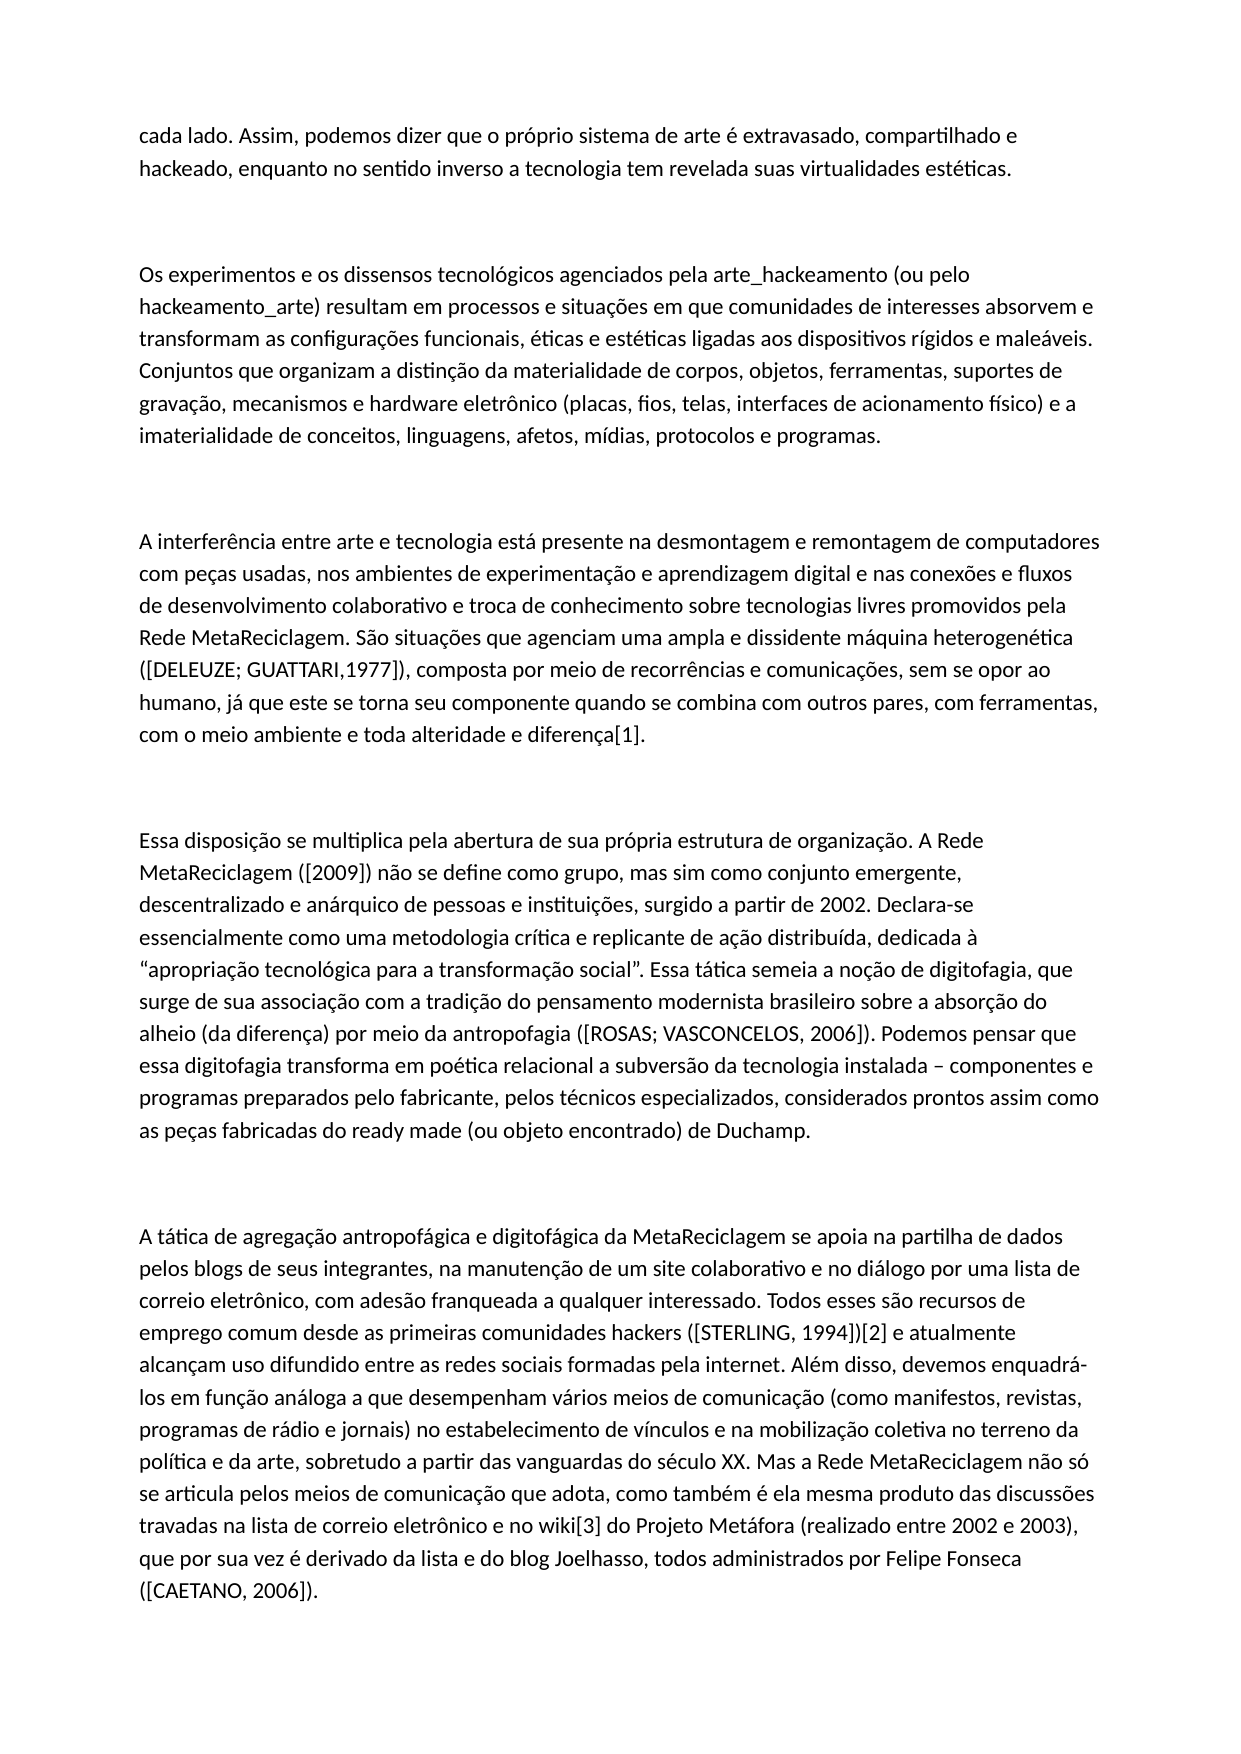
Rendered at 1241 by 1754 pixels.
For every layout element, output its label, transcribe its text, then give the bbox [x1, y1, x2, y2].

text A interferência entre arte e tecnologia está presente na desmontagem e remontagem de computadores com peças usadas, nos ambientes de experimentação e aprendizagem digital e nas conexões e fluxos de desenvolvimento colaborativo e troca de conhecimento sobre tecnologias livres promovidos pela Rede MetaReciclagem. São situações que agenciam uma ampla e dissidente máquina heterogenética ([DELEUZE; GUATTARI,1977]), composta por meio de recorrências e comunicações, sem se opor ao humano, já que este se torna seu componente quando se combina com outros pares, com ferramentas, com o meio ambiente e toda alteridade e diferença[1]. [139, 527, 1101, 748]
text Essa disposição se multiplica pela abertura de sua própria estrutura de organização. A Rede MetaReciclagem ([2009]) não se define como grupo, mas sim como conjunto emergente, descentralizado e anárquico de pessoas e instituições, surgido a partir de 2002. Declara-se essencialmente como uma metodologia crítica e replicante de ação distribuída, dedicada à “apropriação tecnológica para a transformação social”. Essa tática semeia a noção de digitofagia, que surge de sua associação com a tradição do pensamento modernista brasileiro sobre a absorção do alheio (da diferença) por meio da antropofagia ([ROSAS; VASCONCELOS, 2006]). Podemos pensar que essa digitofagia transforma em poética relacional a subversão da tecnologia instalada – componentes e programas preparados pelo fabricante, pelos técnicos especializados, considerados prontos assim como as peças fabricadas do ready made (ou objeto encontrado) de Duchamp. [139, 826, 1101, 1144]
text Os experimentos e os dissensos tecnológicos agenciados pela arte_hackeamento (ou pelo hackeamento_arte) resultam em processos e situações em que comunidades de interesses absorvem e transformam as configurações funcionais, éticas e estéticas ligadas aos dispositivos rígidos e maleáveis. Conjuntos que organizam a distinção da materialidade de corpos, objetos, ferramentas, suportes de gravação, mecanismos e hardware eletrônico (placas, fios, telas, interfaces de acionamento físico) e a imaterialidade de conceitos, linguagens, afetos, mídias, protocolos e programas. [139, 260, 1101, 449]
text cada lado. Assim, podemos dizer que o próprio sistema de arte é extravasado, compartilhado e hackeado, enquanto no sentido inverso a tecnologia tem revelada suas virtualidades estéticas. [139, 122, 1101, 182]
text A tática de agregação antropofágica e digitofágica da MetaReciclagem se apoia na partilha de dados pelos blogs de seus integrantes, na manutenção de um site colaborativo e no diálogo por uma lista de correio eletrônico, com adesão franqueada a qualquer interessado. Todos esses são recursos de emprego comum desde as primeiras comunidades hackers ([STERLING, 1994])[2] e atualmente alcançam uso difundido entre as redes sociais formadas pela internet. Além disso, devemos enquadrá-los em função análoga a que desempenham vários meios de comunicação (como manifestos, revistas, programas de rádio e jornais) no estabelecimento de vínculos e na mobilização coletiva no terreno da política e da arte, sobretudo a partir das vanguardas do século XX. Mas a Rede MetaReciclagem não só se articula pelos meios de comunicação que adota, como também é ela mesma produto das discussões travadas na lista de correio eletrônico e no wiki[3] do Projeto Metáfora (realizado entre 2002 e 2003), que por sua vez é derivado da lista e do blog Joelhasso, todos administrados por Felipe Fonseca ([CAETANO, 2006]). [139, 1222, 1101, 1604]
